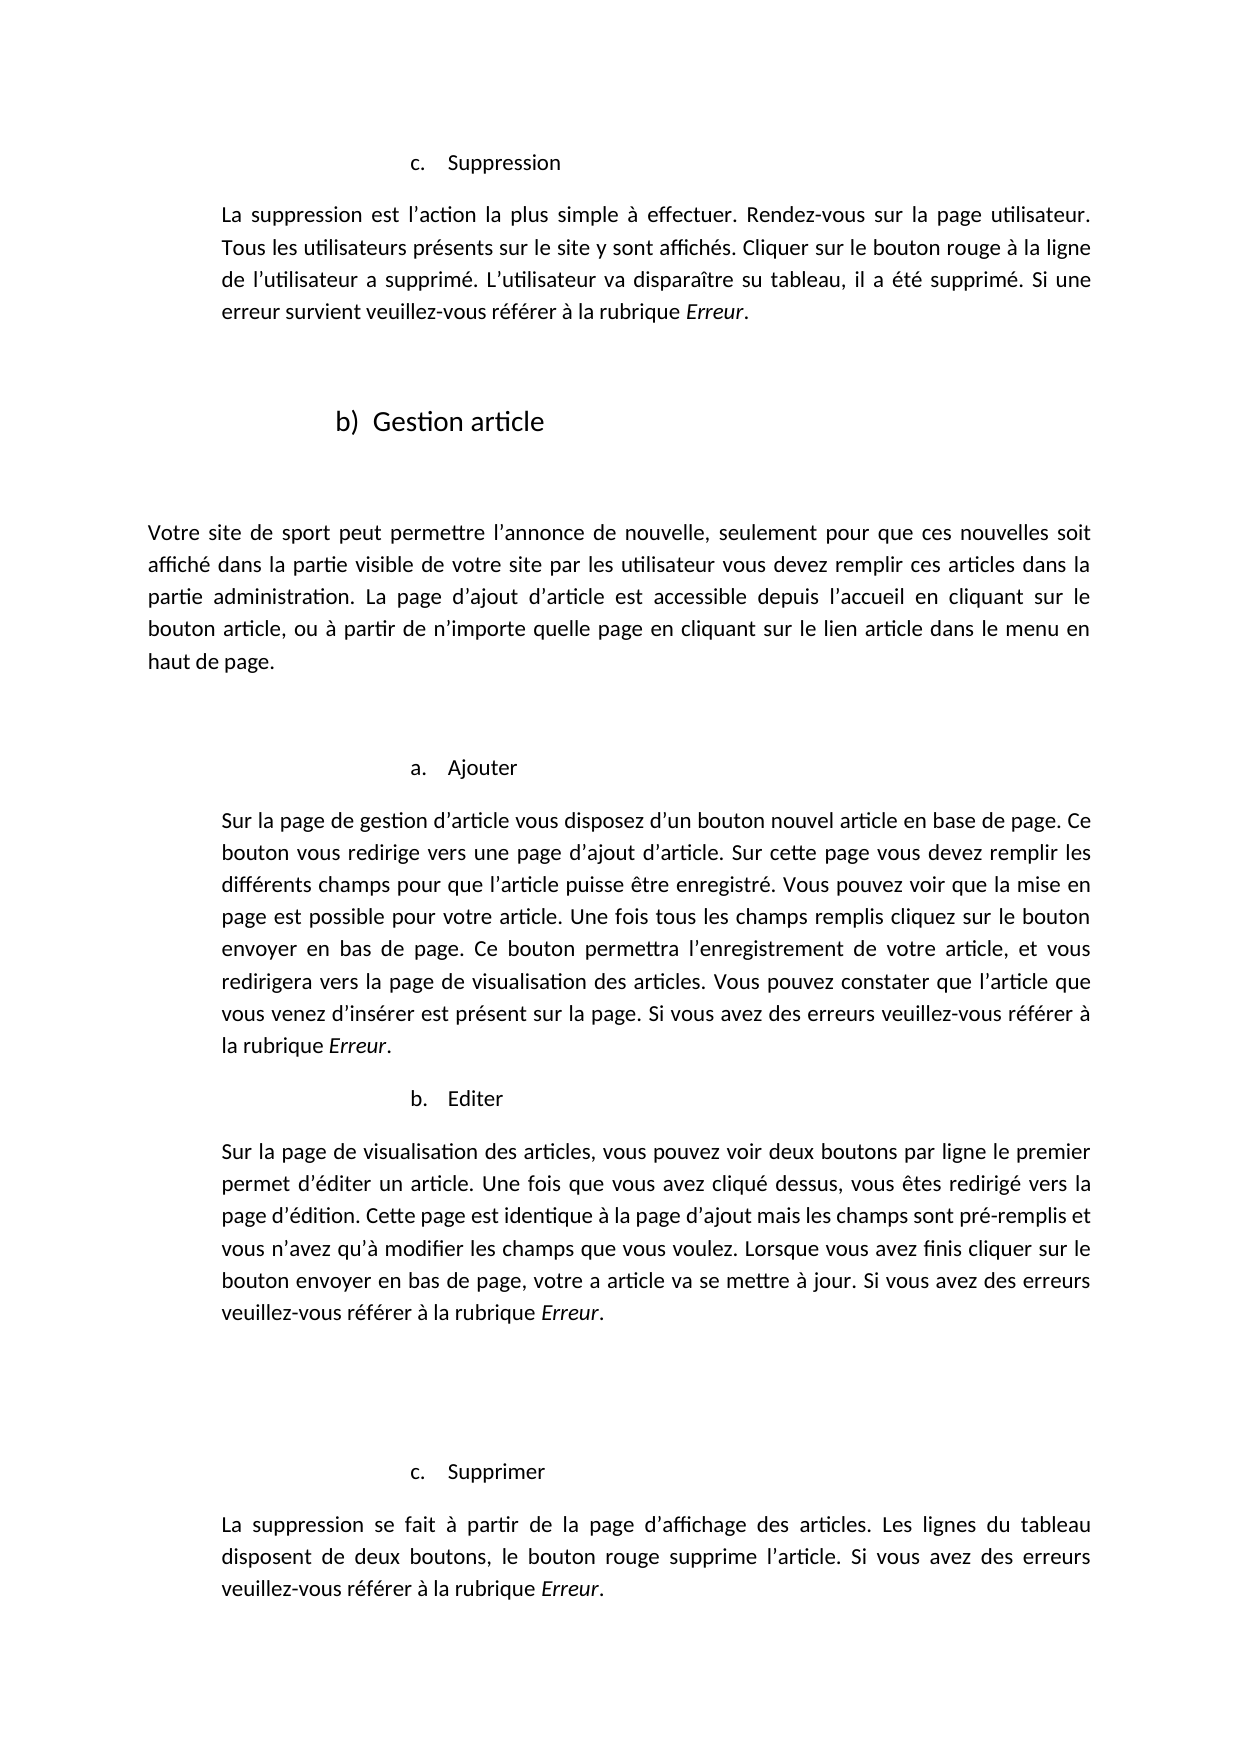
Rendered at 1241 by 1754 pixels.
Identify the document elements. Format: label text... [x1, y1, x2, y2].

text Sur la page de visualisation des articles, vous pouvez voir deux boutons par ligne le premier permet d’éditer un article. Une fois que vous avez cliqué dessus, vous êtes redirigé vers la page d’édition. Cette page est identique à la page d’ajout mais les champs sont pré-remplis et vous n’avez qu’à modifier les champs que vous voulez. Lorsque vous avez finis cliquer sur le bouton envoyer en bas de page, votre a article va se mettre à jour. Si vous avez des erreurs veuillez-vous référer à la rubrique Erreur. [221, 1137, 1093, 1326]
text Votre site de sport peut permettre l’annonce de nouvelle, seulement pour que ces nouvelles soit affiché dans la partie visible de votre site par les utilisateur vous devez remplir ces articles dans la partie administration. La page d’ajout d’article est accessible depuis l’accueil en cliquant sur le bouton article, ou à partir de n’importe quelle page en cliquant sur le lien article dans le menu en haut de page. [148, 518, 1093, 675]
list Supprimer [410, 1457, 1093, 1485]
list Ajouter [410, 753, 1093, 781]
list Suppression [410, 148, 1093, 176]
text Sur la page de gestion d’article vous disposez d’un bouton nouvel article en base de page. Ce bouton vous redirige vers une page d’ajout d’article. Sur cette page vous devez remplir les différents champs pour que l’article puisse être enregistré. Vous pouvez voir que la mise en page est possible pour votre article. Une fois tous les champs remplis cliquez sur le bouton envoyer en bas de page. Ce bouton permettra l’enregistrement de votre article, et vous redirigera vers la page de visualisation des articles. Vous pouvez constater que l’article que vous venez d’insérer est présent sur la page. Si vous avez des erreurs veuillez-vous référer à la rubrique Erreur. [221, 806, 1093, 1059]
text La suppression est l’action la plus simple à effectuer. Rendez-vous sur la page utilisateur. Tous les utilisateurs présents sur le site y sont affichés. Cliquer sur le bouton rouge à la ligne de l’utilisateur a supprimé. L’utilisateur va disparaître su tableau, il a été supprimé. Si une erreur survient veuillez-vous référer à la rubrique Erreur. [221, 201, 1093, 325]
text La suppression se fait à partir de la page d’affichage des articles. Les lignes du tableau disposent de deux boutons, le bouton rouge supprime l’article. Si vous avez des erreurs veuillez-vous référer à la rubrique Erreur. [221, 1510, 1093, 1603]
list Editer [410, 1084, 1093, 1112]
list Gestion article [335, 403, 1093, 439]
